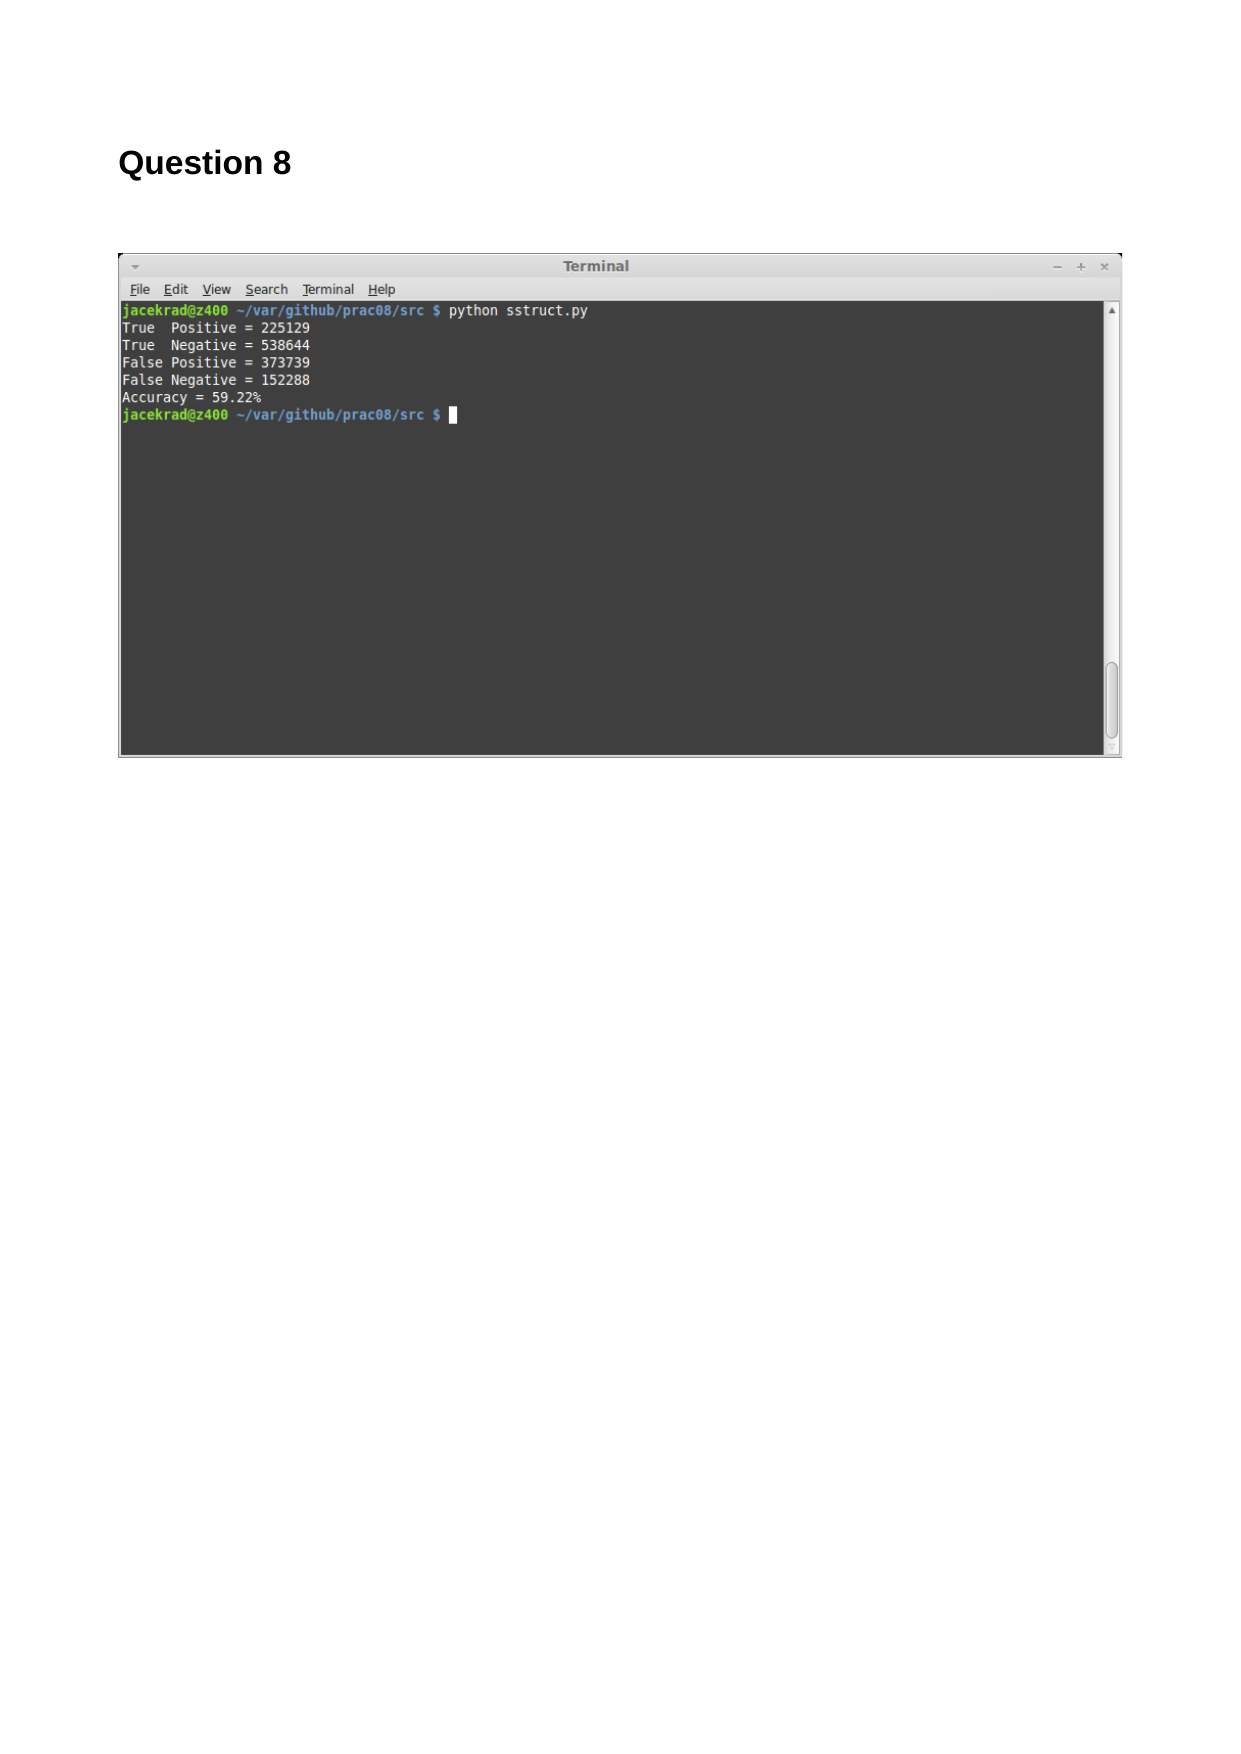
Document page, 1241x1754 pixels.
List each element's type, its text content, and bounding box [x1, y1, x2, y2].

picture [118, 253, 1123, 758]
subtitle Question 8 [118, 143, 1122, 182]
